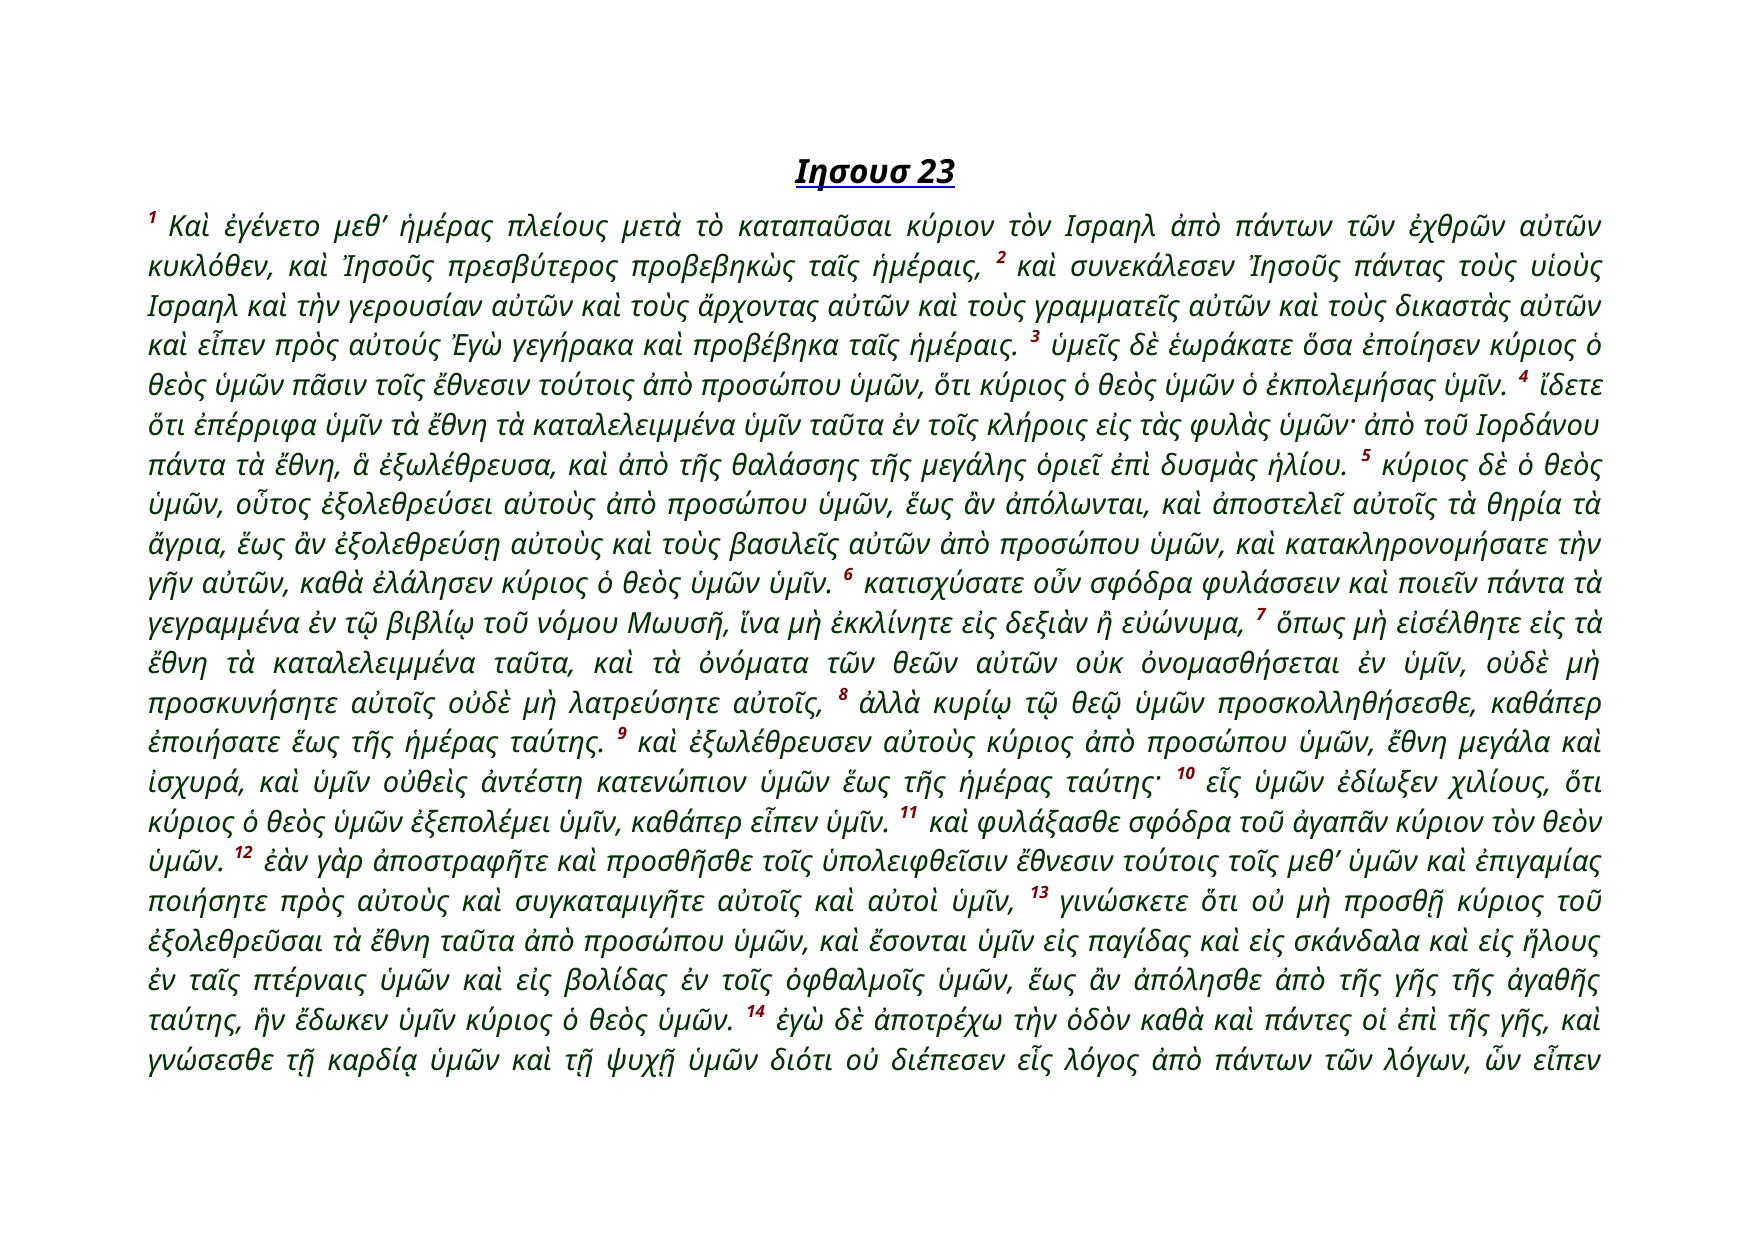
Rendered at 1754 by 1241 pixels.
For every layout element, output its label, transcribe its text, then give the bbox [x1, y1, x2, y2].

subtitle Ιησουσ 23 [148, 148, 1606, 193]
text 1 Καὶ ἐγένετο μεθ’ ἡμέρας πλείους μετὰ τὸ καταπαῦσαι κύριον τὸν Ισραηλ ἀπὸ πάντων τῶν ἐχθρῶν αὐτῶν κυκλόθεν, καὶ Ἰησοῦς πρεσβύτερος προβεβηκὼς ταῖς ἡμέραις, 2 καὶ συνεκάλεσεν Ἰησοῦς πάντας τοὺς υἱοὺς Ισραηλ καὶ τὴν γερουσίαν αὐτῶν καὶ τοὺς ἄρχοντας αὐτῶν καὶ τοὺς γραμματεῖς αὐτῶν καὶ τοὺς δικαστὰς αὐτῶν καὶ εἶπεν πρὸς αὐτούς Ἐγὼ γεγήρακα καὶ προβέβηκα ταῖς ἡμέραις. 3 ὑμεῖς δὲ ἑωράκατε ὅσα ἐποίησεν κύριος ὁ θεὸς ὑμῶν πᾶσιν τοῖς ἔθνεσιν τούτοις ἀπὸ προσώπου ὑμῶν, ὅτι κύριος ὁ θεὸς ὑμῶν ὁ ἐκπολεμήσας ὑμῖν. 4 ἴδετε ὅτι ἐπέρριφα ὑμῖν τὰ ἔθνη τὰ καταλελειμμένα ὑμῖν ταῦτα ἐν τοῖς κλήροις εἰς τὰς φυλὰς ὑμῶν· ἀπὸ τοῦ Ιορδάνου πάντα τὰ ἔθνη, ἃ ἐξωλέθρευσα, καὶ ἀπὸ τῆς θαλάσσης τῆς μεγάλης ὁριεῖ ἐπὶ δυσμὰς ἡλίου. 5 κύριος δὲ ὁ θεὸς ὑμῶν, οὗτος ἐξολεθρεύσει αὐτοὺς ἀπὸ προσώπου ὑμῶν, ἕως ἂν ἀπόλωνται, καὶ ἀποστελεῖ αὐτοῖς τὰ θηρία τὰ ἄγρια, ἕως ἂν ἐξολεθρεύσῃ αὐτοὺς καὶ τοὺς βασιλεῖς αὐτῶν ἀπὸ προσώπου ὑμῶν, καὶ κατακληρονομήσατε τὴν γῆν αὐτῶν, καθὰ ἐλάλησεν κύριος ὁ θεὸς ὑμῶν ὑμῖν. 6 κατισχύσατε οὖν σφόδρα φυλάσσειν καὶ ποιεῖν πάντα τὰ γεγραμμένα ἐν τῷ βιβλίῳ τοῦ νόμου Μωυσῆ, ἵνα μὴ ἐκκλίνητε εἰς δεξιὰν ἢ εὐώνυμα, 7 ὅπως μὴ εἰσέλθητε εἰς τὰ ἔθνη τὰ καταλελειμμένα ταῦτα, καὶ τὰ ὀνόματα τῶν θεῶν αὐτῶν οὐκ ὀνομασθήσεται ἐν ὑμῖν, οὐδὲ μὴ προσκυνήσητε αὐτοῖς οὐδὲ μὴ λατρεύσητε αὐτοῖς, 8 ἀλλὰ κυρίῳ τῷ θεῷ ὑμῶν προσκολληθήσεσθε, καθάπερ ἐποιήσατε ἕως τῆς ἡμέρας ταύτης. 9 καὶ ἐξωλέθρευσεν αὐτοὺς κύριος ἀπὸ προσώπου ὑμῶν, ἔθνη μεγάλα καὶ ἰσχυρά, καὶ ὑμῖν οὐθεὶς ἀντέστη κατενώπιον ὑμῶν ἕως τῆς ἡμέρας ταύτης· 10 εἷς ὑμῶν ἐδίωξεν χιλίους, ὅτι κύριος ὁ θεὸς ὑμῶν ἐξεπολέμει ὑμῖν, καθάπερ εἶπεν ὑμῖν. 11 καὶ φυλάξασθε σφόδρα τοῦ ἀγαπᾶν κύριον τὸν θεὸν ὑμῶν. 12 ἐὰν γὰρ ἀποστραφῆτε καὶ προσθῆσθε τοῖς ὑπολειφθεῖσιν ἔθνεσιν τούτοις τοῖς μεθ’ ὑμῶν καὶ ἐπιγαμίας ποιήσητε πρὸς αὐτοὺς καὶ συγκαταμιγῆτε αὐτοῖς καὶ αὐτοὶ ὑμῖν, 13 γινώσκετε ὅτι οὐ μὴ προσθῇ κύριος τοῦ ἐξολεθρεῦσαι τὰ ἔθνη ταῦτα ἀπὸ προσώπου ὑμῶν, καὶ ἔσονται ὑμῖν εἰς παγίδας καὶ εἰς σκάνδαλα καὶ εἰς ἥλους ἐν ταῖς πτέρναις ὑμῶν καὶ εἰς βολίδας ἐν τοῖς ὀφθαλμοῖς ὑμῶν, ἕως ἂν ἀπόλησθε ἀπὸ τῆς γῆς τῆς ἀγαθῆς ταύτης, ἣν ἔδωκεν ὑμῖν κύριος ὁ θεὸς ὑμῶν. 14 ἐγὼ δὲ ἀποτρέχω τὴν ὁδὸν καθὰ καὶ πάντες οἱ ἐπὶ τῆς γῆς, καὶ γνώσεσθε τῇ καρδίᾳ ὑμῶν καὶ τῇ ψυχῇ ὑμῶν διότι οὐ διέπεσεν εἷς λόγος ἀπὸ πάντων τῶν λόγων, ὧν εἶπεν [148, 206, 1606, 1079]
